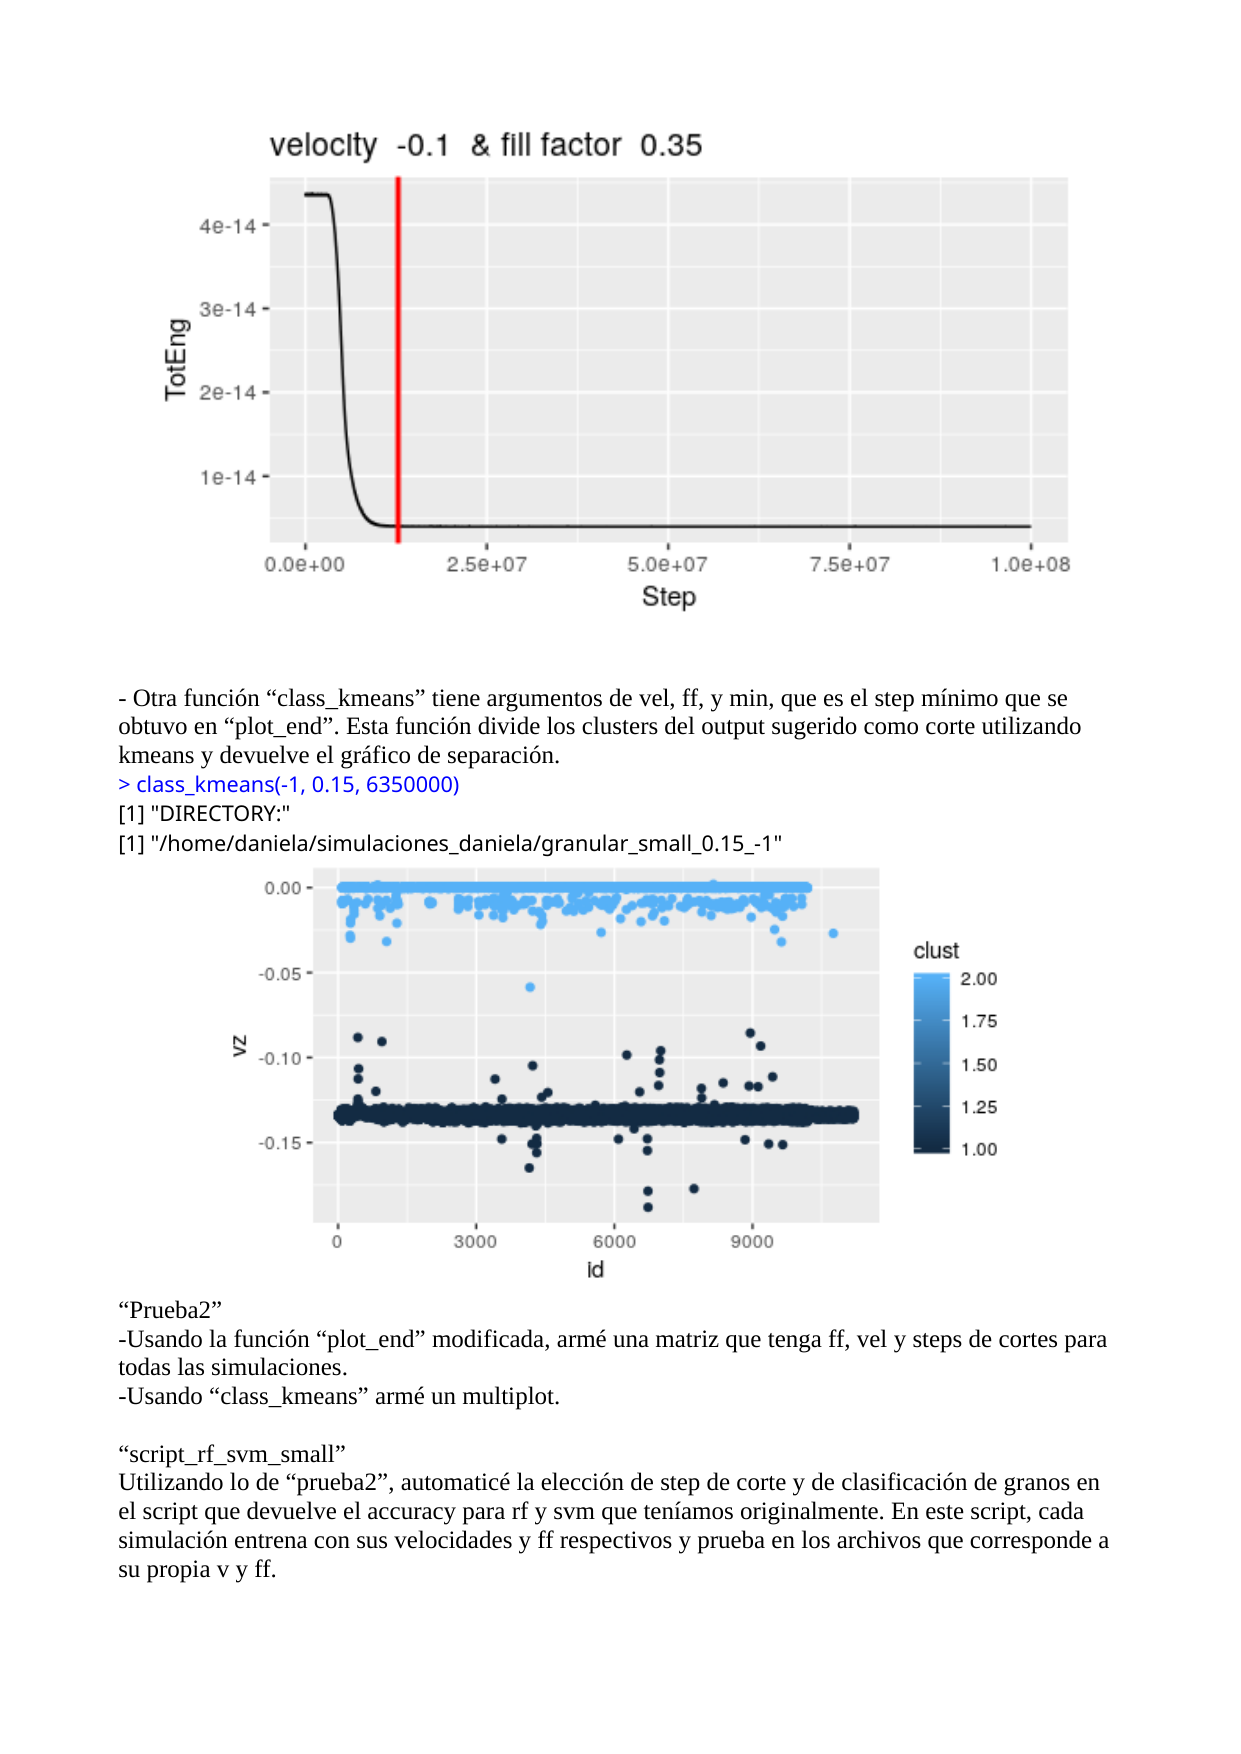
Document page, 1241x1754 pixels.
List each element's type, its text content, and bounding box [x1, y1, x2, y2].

text -Usando “class_kmeans” armé un multiplot. [118, 1381, 1122, 1410]
text [1] "/home/daniela/simulaciones_daniela/granular_small_0.15_-1" [118, 828, 1122, 857]
picture [153, 120, 1081, 626]
text - Otra función “class_kmeans” tiene argumentos de vel, ff, y min, que es el step mínimo que se obtuvo en “plot_end”. Esta función divide los clusters del output sugerido como corte utilizando kmeans y devuelve el gráfico de separación. [118, 683, 1122, 769]
text “Prueba2” [118, 857, 1122, 1324]
text -Usando la función “plot_end” modificada, armé una matriz que tenga ff, vel y steps de cortes para todas las simulaciones. [118, 1324, 1122, 1381]
text [1] "DIRECTORY:" [118, 798, 1122, 828]
picture [218, 857, 1022, 1295]
text Utilizando lo de “prueba2”, automaticé la elección de step de corte y de clasificación de granos en el script que devuelve el accuracy para rf y svm que teníamos originalmente. En este script, cada simulación entrena con sus velocidades y ff respectivos y prueba en los archivos que corresponde a su propia v y ff. [118, 1467, 1122, 1582]
text > class_kmeans(-1, 0.15, 6350000) [118, 769, 1122, 798]
text “script_rf_svm_small” [118, 1439, 1122, 1467]
